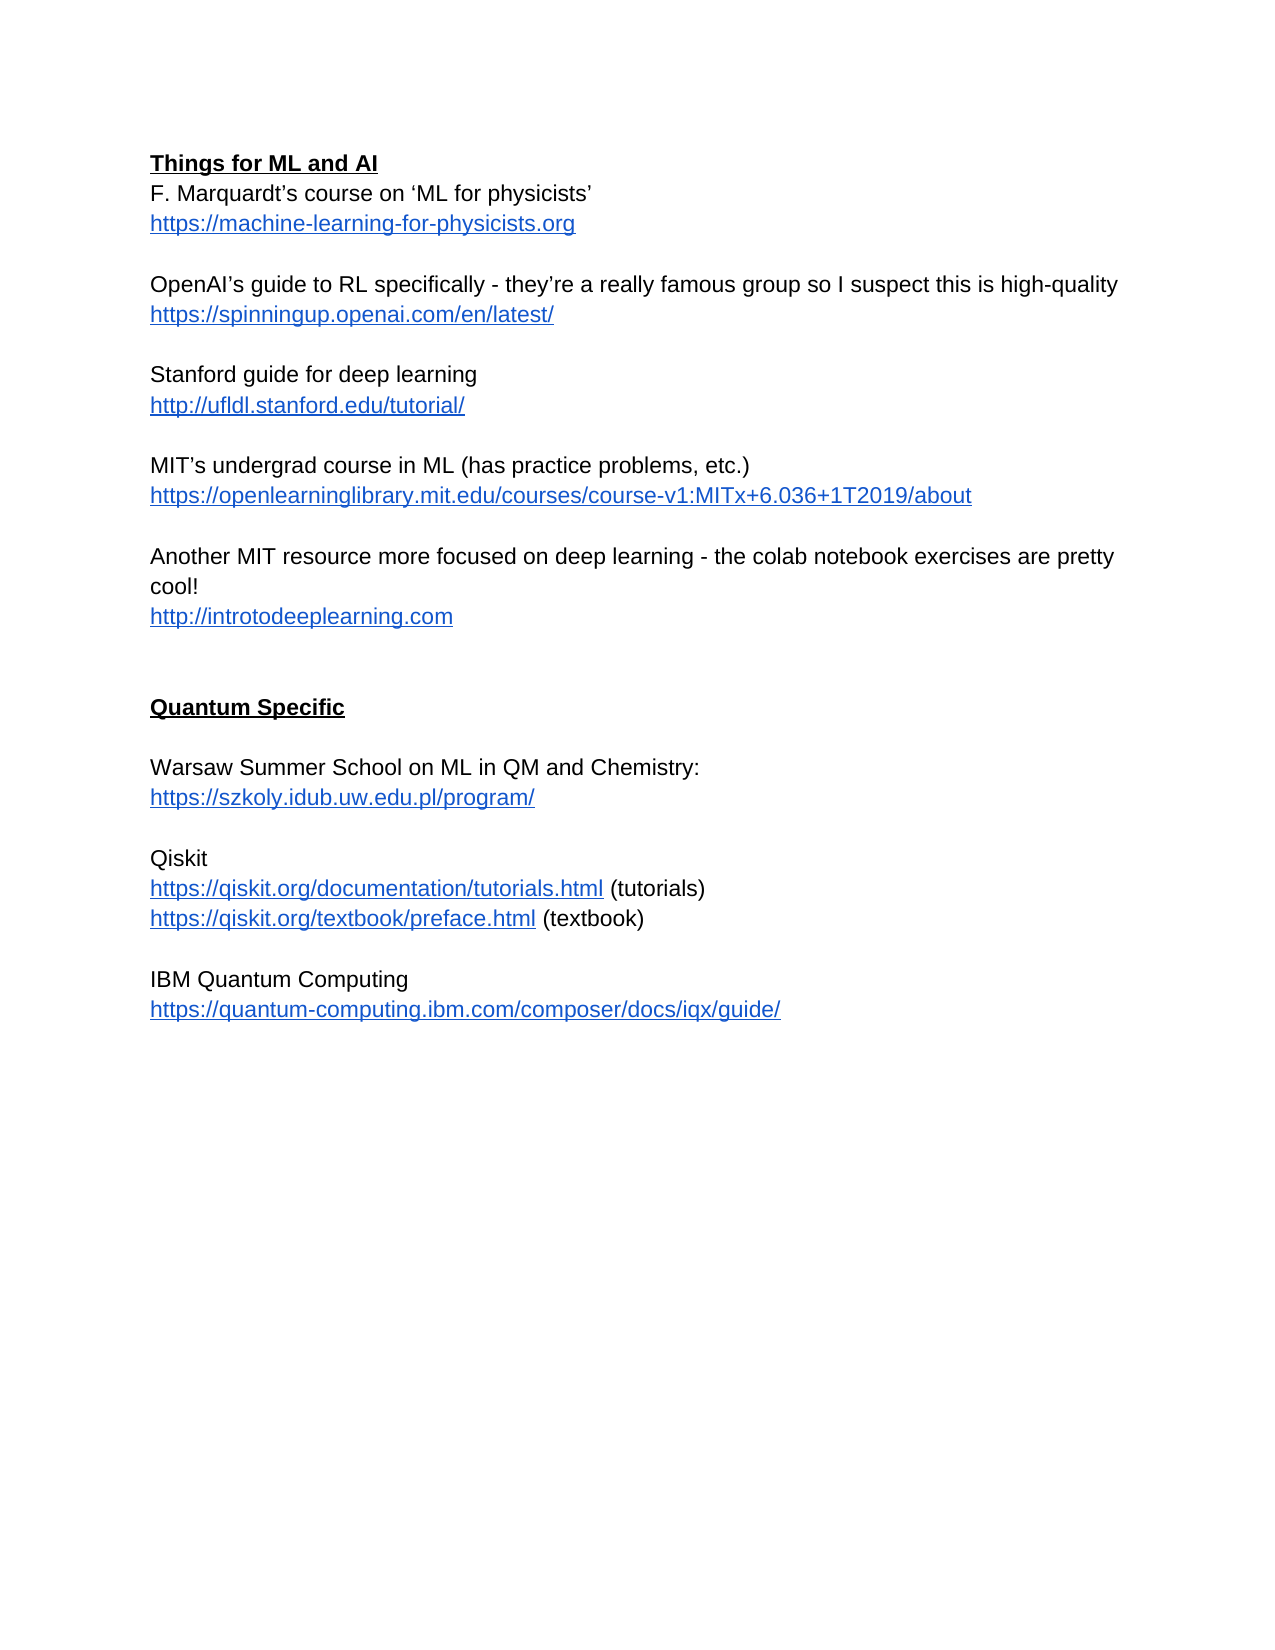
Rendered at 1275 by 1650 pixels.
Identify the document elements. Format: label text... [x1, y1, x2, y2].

text https://qiskit.org/documentation/tutorials.html (tutorials) [150, 875, 1125, 901]
text Warsaw Summer School on ML in QM and Chemistry: [150, 754, 1125, 781]
text https://openlearninglibrary.mit.edu/courses/course-v1:MITx+6.036+1T2019/about [150, 482, 1125, 509]
text https://spinningup.openai.com/en/latest/ [150, 301, 1125, 327]
text https://quantum-computing.ibm.com/composer/docs/iqx/guide/ [150, 996, 1125, 1022]
text http://ufldl.stanford.edu/tutorial/ [150, 392, 1125, 418]
text MIT’s undergrad course in ML (has practice problems, etc.) [150, 452, 1125, 478]
text OpenAI’s guide to RL specifically - they’re a really famous group so I suspect this is high-quality [150, 271, 1125, 297]
text Quantum Specific [150, 694, 1125, 720]
text https://qiskit.org/textbook/preface.html (textbook) [150, 905, 1125, 932]
text https://machine-learning-for-physicists.org [150, 210, 1125, 237]
text http://introtodeeplearning.com [150, 603, 1125, 629]
text Qiskit [150, 845, 1125, 871]
text IBM Quantum Computing [150, 966, 1125, 992]
text Stanford guide for deep learning [150, 361, 1125, 388]
text Things for ML and AI [150, 150, 1125, 176]
text https://szkoly.idub.uw.edu.pl/program/ [150, 784, 1125, 811]
text Another MIT resource more focused on deep learning - the colab notebook exercises are pretty cool! [150, 543, 1125, 599]
text F. Marquardt’s course on ‘ML for physicists’ [150, 180, 1125, 207]
